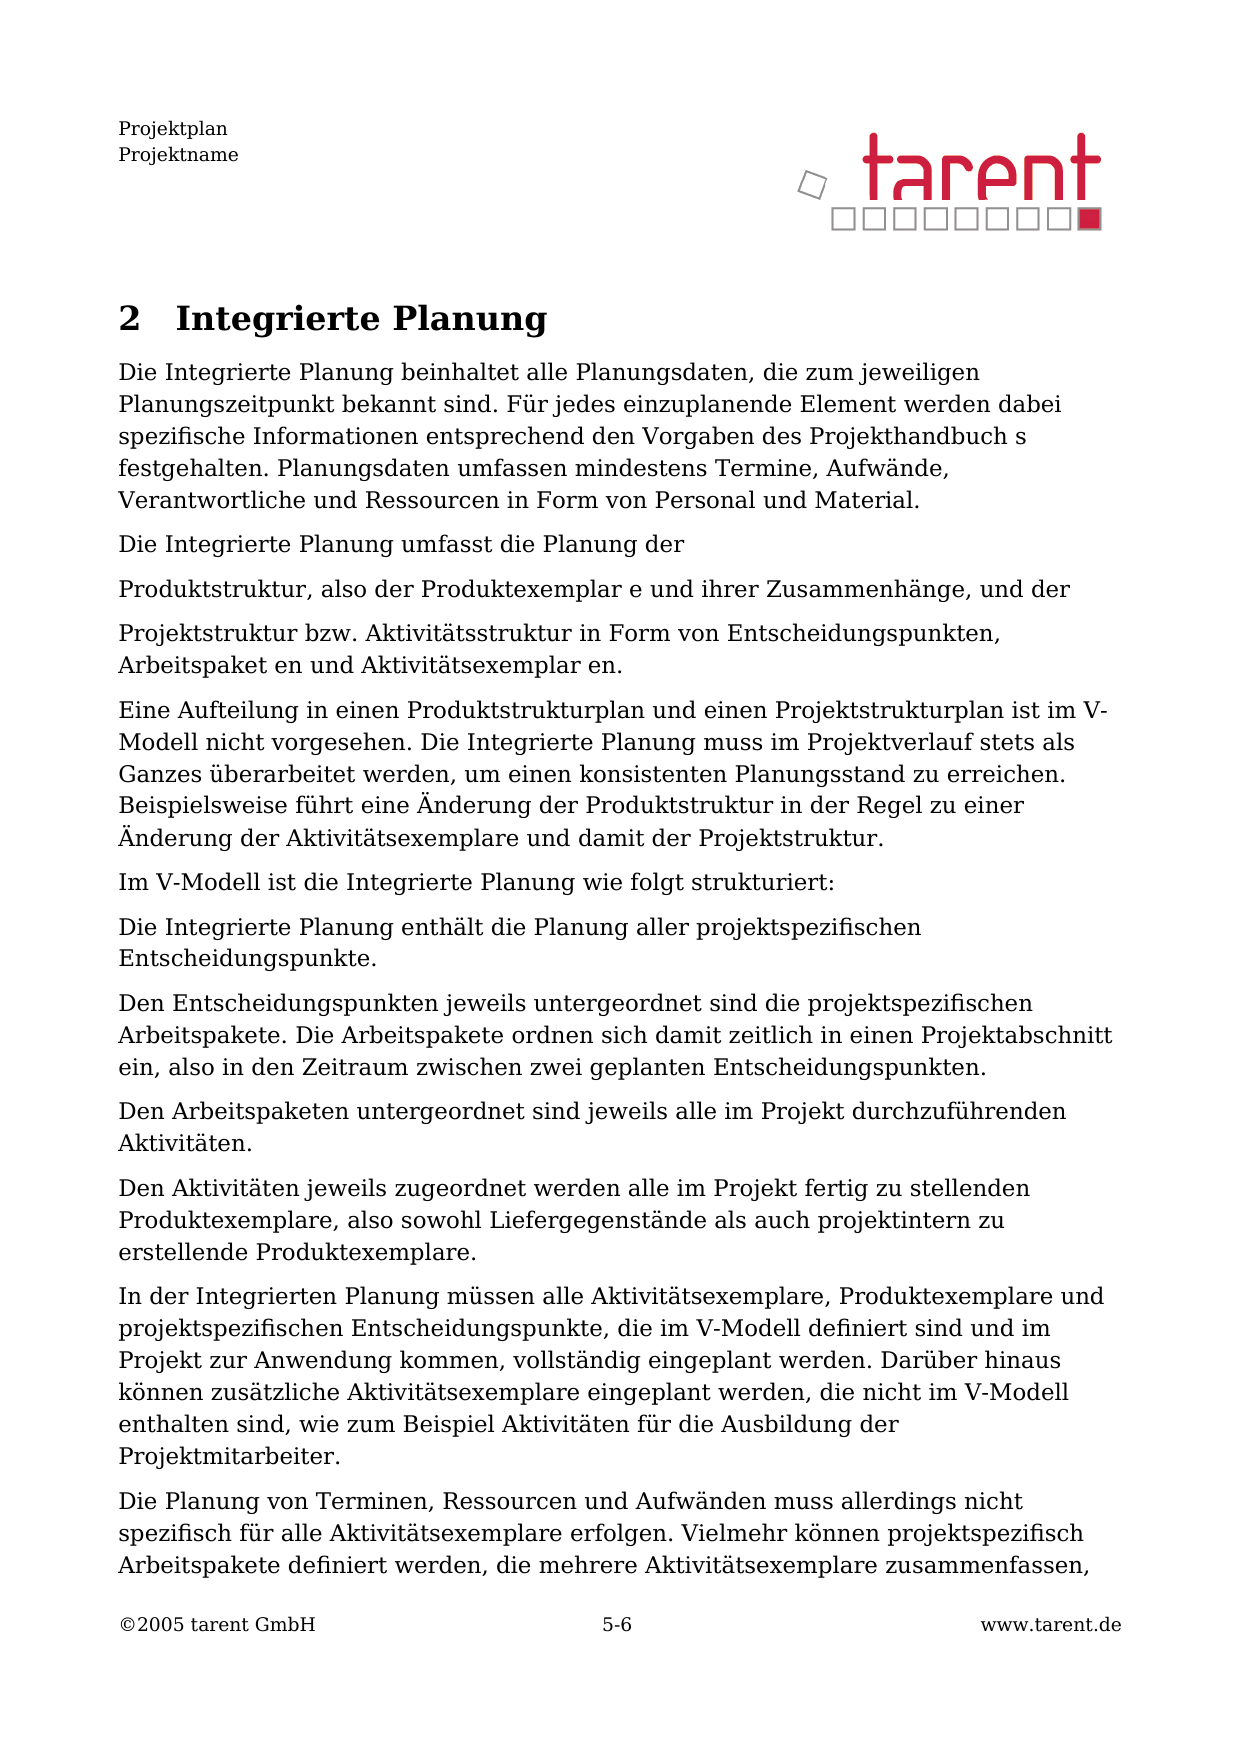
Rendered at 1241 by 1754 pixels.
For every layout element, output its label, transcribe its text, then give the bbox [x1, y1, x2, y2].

text Die Integrierte Planung beinhaltet alle Planungsdaten, die zum jeweiligen Planungszeitpunkt bekannt sind. Für jedes einzuplanende Element werden dabei spezifische Informationen entsprechend den Vorgaben des Projekthandbuch s festgehalten. Planungsdaten umfassen mindestens Termine, Aufwände, Verantwortliche und Ressourcen in Form von Personal und Material. [118, 359, 1122, 513]
picture [784, 120, 1117, 242]
text Produktstruktur, also der Produktexemplar e und ihrer Zusammenhänge, und der [118, 576, 1122, 602]
text Projektstruktur bzw. Aktivitätsstruktur in Form von Entscheidungspunkten, Arbeitspaket en und Aktivitätsexemplar en. [118, 620, 1122, 679]
subtitle Integrierte Planung [118, 299, 1122, 339]
text Eine Aufteilung in einen Produktstrukturplan und einen Projektstrukturplan ist im V-Modell nicht vorgesehen. Die Integrierte Planung muss im Projektverlauf stets als Ganzes überarbeitet werden, um einen konsistenten Planungsstand zu erreichen. Beispielsweise führt eine Änderung der Produktstruktur in der Regel zu einer Änderung der Aktivitätsexemplare und damit der Projektstruktur. [118, 697, 1122, 851]
text Die Integrierte Planung enthält die Planung aller projektspezifischen Entscheidungspunkte. [118, 914, 1122, 972]
text Die Planung von Terminen, Ressourcen und Aufwänden muss allerdings nicht spezifisch für alle Aktivitätsexemplare erfolgen. Vielmehr können projektspezifisch Arbeitspakete definiert werden, die mehrere Aktivitätsexemplare zusammenfassen, [118, 1488, 1122, 1578]
text Den Arbeitspaketen untergeordnet sind jeweils alle im Projekt durchzuführenden Aktivitäten. [118, 1098, 1122, 1157]
text Die Integrierte Planung umfasst die Planung der [118, 531, 1122, 558]
text Den Entscheidungspunkten jeweils untergeordnet sind die projektspezifischen Arbeitspakete. Die Arbeitspakete ordnen sich damit zeitlich in einen Projektabschnitt ein, also in den Zeitraum zwischen zwei geplanten Entscheidungspunkten. [118, 990, 1122, 1081]
text Im V-Modell ist die Integrierte Planung wie folgt strukturiert: [118, 869, 1122, 896]
text In der Integrierten Planung müssen alle Aktivitätsexemplare, Produktexemplare und projektspezifischen Entscheidungspunkte, die im V-Modell definiert sind und im Projekt zur Anwendung kommen, vollständig eingeplant werden. Darüber hinaus können zusätzliche Aktivitätsexemplare eingeplant werden, die nicht im V-Modell enthalten sind, wie zum Beispiel Aktivitäten für die Ausbildung der Projektmitarbeiter. [118, 1283, 1122, 1470]
text Den Aktivitäten jeweils zugeordnet werden alle im Projekt fertig zu stellenden Produktexemplare, also sowohl Liefergegenstände als auch projektintern zu erstellende Produktexemplare. [118, 1175, 1122, 1266]
